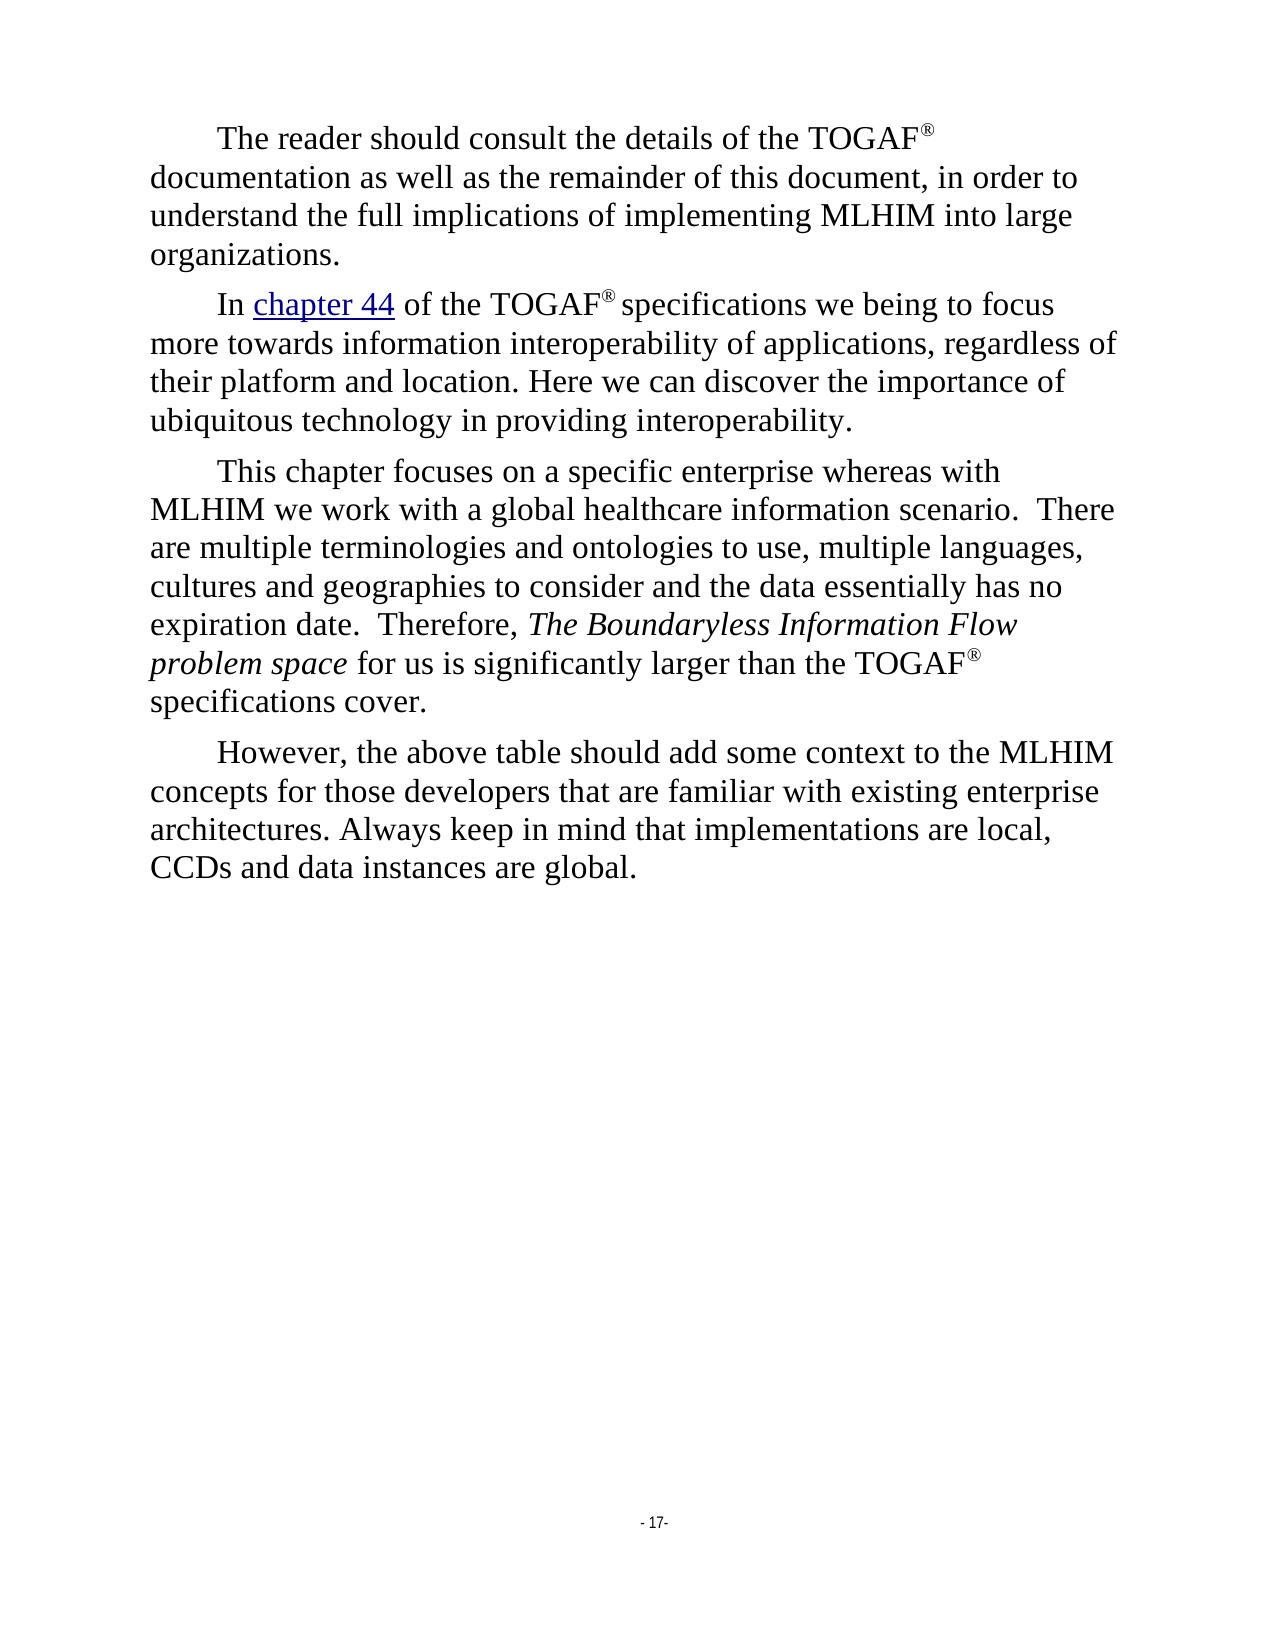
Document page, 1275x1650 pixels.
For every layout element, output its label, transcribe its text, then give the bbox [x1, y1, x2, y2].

text However, the above table should add some context to the MLHIM concepts for those developers that are familiar with existing enterprise architectures. Always keep in mind that implementations are local, CCDs and data instances are global. [150, 732, 1125, 886]
text This chapter focuses on a specific enterprise whereas with MLHIM we work with a global healthcare information scenario. There are multiple terminologies and ontologies to use, multiple languages, cultures and geographies to consider and the data essentially has no expiration date. Therefore, The Boundaryless Information Flow problem space for us is significantly larger than the TOGAF® specifications cover. [150, 451, 1125, 720]
text In chapter 44 of the TOGAF® specifications we being to focus more towards information interoperability of applications, regardless of their platform and location. Here we can discover the importance of ubiquitous technology in providing interoperability. [150, 284, 1125, 438]
text The reader should consult the details of the TOGAF® documentation as well as the remainder of this document, in order to understand the full implications of implementing MLHIM into large organizations. [150, 118, 1125, 272]
